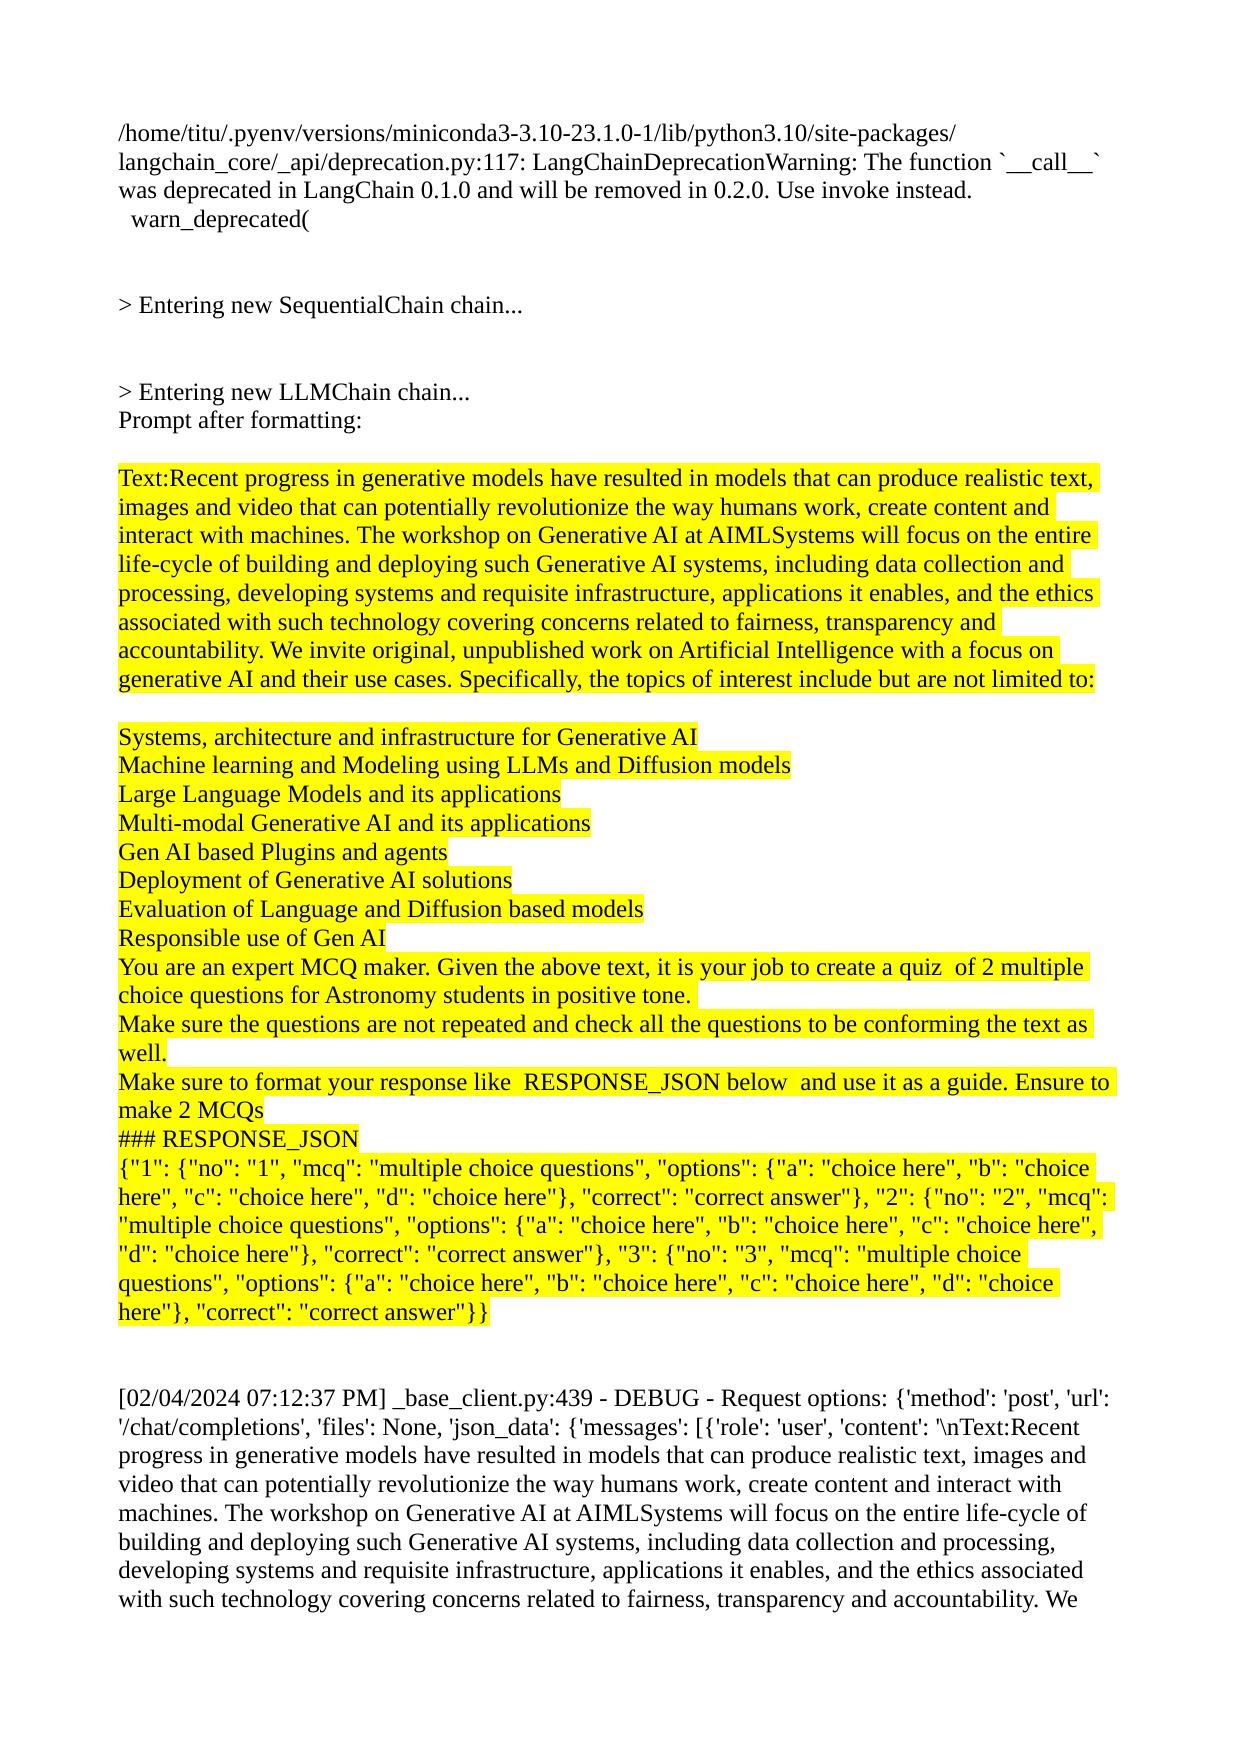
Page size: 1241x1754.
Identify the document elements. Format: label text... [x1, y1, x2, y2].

text ### RESPONSE_JSON [118, 1124, 1122, 1153]
text Machine learning and Modeling using LLMs and Diffusion models [118, 751, 1122, 779]
text You are an expert MCQ maker. Given the above text, it is your job to create a quiz of 2 multiple choice questions for Astronomy students in positive tone. [118, 952, 1122, 1009]
text Evaluation of Language and Diffusion based models [118, 894, 1122, 923]
text > Entering new LLMChain chain... [118, 377, 1122, 406]
text Gen AI based Plugins and agents [118, 837, 1122, 866]
text [02/04/2024 07:12:37 PM] _base_client.py:439 - DEBUG - Request options: {'method': 'post', 'url': '/chat/completions', 'files': None, 'json_data': {'messages': [{'role': 'user', 'content': '\nText:Recent progress in generative models have resulted in models that can produce realistic text, images and video that can potentially revolutionize the way humans work, create content and interact with machines. The workshop on Generative AI at AIMLSystems will focus on the entire life-cycle of building and deploying such Generative AI systems, including data collection and processing, developing systems and requisite infrastructure, applications it enables, and the ethics associated with such technology covering concerns related to fairness, transparency and accountability. We [118, 1383, 1122, 1613]
text Prompt after formatting: [118, 406, 1122, 434]
text Large Language Models and its applications [118, 779, 1122, 808]
text Multi-modal Generative AI and its applications [118, 808, 1122, 837]
text Systems, architecture and infrastructure for Generative AI [118, 722, 1122, 751]
text > Entering new SequentialChain chain... [118, 291, 1122, 319]
text Make sure to format your response like RESPONSE_JSON below and use it as a guide. Ensure to make 2 MCQs [118, 1067, 1122, 1124]
text Text:Recent progress in generative models have resulted in models that can produce realistic text, images and video that can potentially revolutionize the way humans work, create content and interact with machines. The workshop on Generative AI at AIMLSystems will focus on the entire life-cycle of building and deploying such Generative AI systems, including data collection and processing, developing systems and requisite infrastructure, applications it enables, and the ethics associated with such technology covering concerns related to fairness, transparency and accountability. We invite original, unpublished work on Artificial Intelligence with a focus on generative AI and their use cases. Specifically, the topics of interest include but are not limited to: [118, 463, 1122, 693]
text warn_deprecated( [118, 204, 1122, 233]
text /home/titu/.pyenv/versions/miniconda3-3.10-23.1.0-1/lib/python3.10/site-packages/langchain_core/_api/deprecation.py:117: LangChainDeprecationWarning: The function `__call__` was deprecated in LangChain 0.1.0 and will be removed in 0.2.0. Use invoke instead. [118, 118, 1122, 204]
text Responsible use of Gen AI [118, 923, 1122, 952]
text Make sure the questions are not repeated and check all the questions to be conforming the text as well. [118, 1009, 1122, 1067]
text Deployment of Generative AI solutions [118, 866, 1122, 894]
text {"1": {"no": "1", "mcq": "multiple choice questions", "options": {"a": "choice here", "b": "choice here", "c": "choice here", "d": "choice here"}, "correct": "correct answer"}, "2": {"no": "2", "mcq": "multiple choice questions", "options": {"a": "choice here", "b": "choice here", "c": "choice here", "d": "choice here"}, "correct": "correct answer"}, "3": {"no": "3", "mcq": "multiple choice questions", "options": {"a": "choice here", "b": "choice here", "c": "choice here", "d": "choice here"}, "correct": "correct answer"}} [118, 1153, 1122, 1326]
